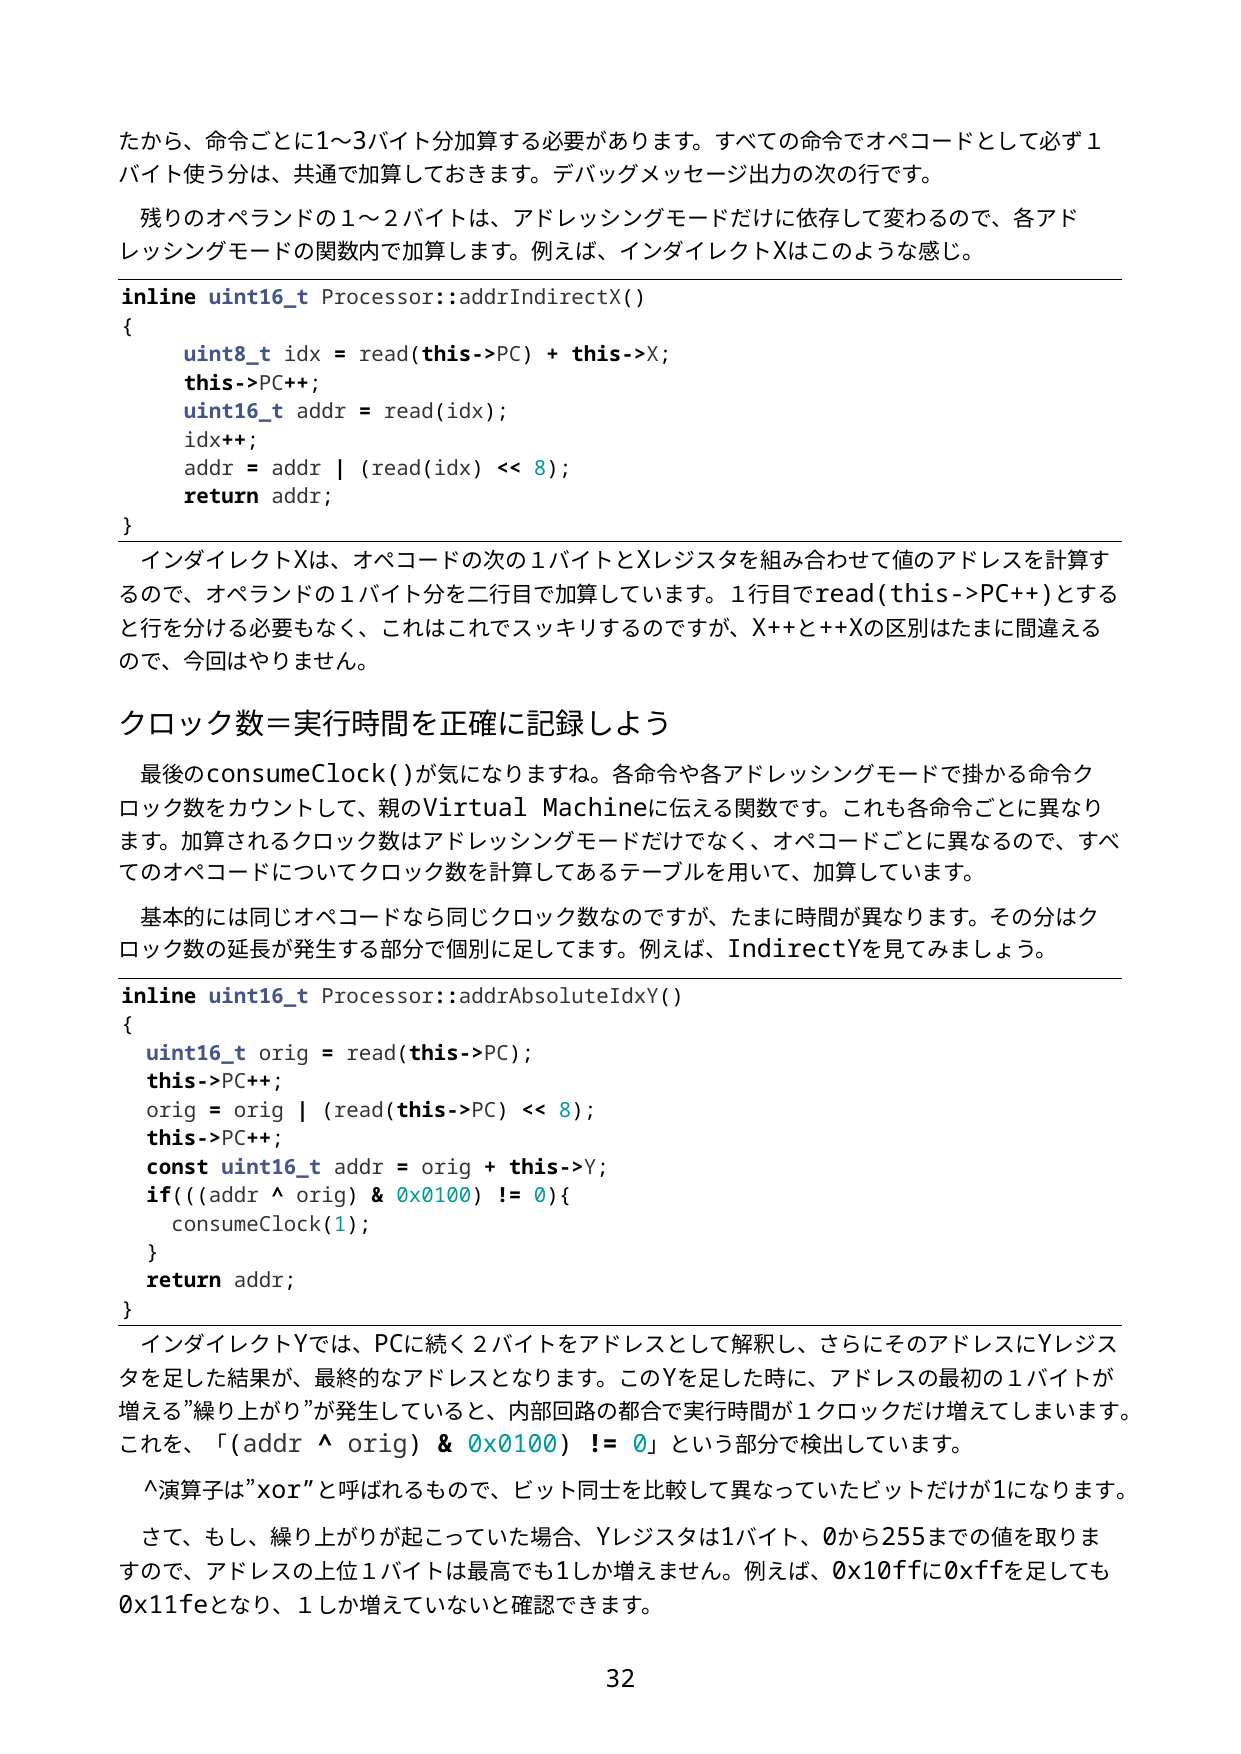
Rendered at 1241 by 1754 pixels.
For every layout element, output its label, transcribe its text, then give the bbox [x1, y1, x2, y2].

text inline uint16_t Processor::addrAbsoluteIdxY() { uint16_t orig = read(this->PC); this->PC++; orig = orig | (read(this->PC) << 8); this->PC++; const uint16_t addr = orig + this->Y; if(((addr ^ orig) & 0x0100) != 0){ consumeClock(1); } return addr; } [118, 979, 1122, 1325]
subtitle クロック数＝実行時間を正確に記録しよう [118, 701, 1122, 743]
text さて、もし、繰り上がりが起こっていた場合、Yレジスタは1バイト、0から255までの値を取りますので、アドレスの上位１バイトは最高でも1しか増えません。例えば、0x10ffに0xffを足しても0x11feとなり、１しか増えていないと確認できます。 [118, 1519, 1122, 1621]
text インダイレクトYでは、PCに続く２バイトをアドレスとして解釈し、さらにそのアドレスにYレジスタを足した結果が、最終的なアドレスとなります。このYを足した時に、アドレスの最初の１バイトが増える”繰り上がり”が発生していると、内部回路の都合で実行時間が１クロックだけ増えてしまいます。これを、「(addr ^ orig) & 0x0100) != 0」という部分で検出しています。 [118, 1326, 1122, 1460]
text 残りのオペランドの１～２バイトは、アドレッシングモードだけに依存して変わるので、各アドレッシングモードの関数内で加算します。例えば、インダイレクトXはこのような感じ。 [118, 201, 1122, 267]
text インダイレクトXは、オペコードの次の１バイトとXレジスタを組み合わせて値のアドレスを計算するので、オペランドの１バイト分を二行目で加算しています。１行目でread(this->PC++)とすると行を分ける必要もなく、これはこれでスッキリするのですが、X++と++Xの区別はたまに間違えるので、今回はやりません。 [118, 542, 1122, 676]
text inline uint16_t Processor::addrIndirectX() { uint8_t idx = read(this->PC) + this->X; this->PC++; uint16_t addr = read(idx); idx++; addr = addr | (read(idx) << 8); return addr; } [118, 280, 1122, 541]
text 最後のconsumeClock()が気になりますね。各命令や各アドレッシングモードで掛かる命令クロック数をカウントして、親のVirtual Machineに伝える関数です。これも各命令ごとに異なります。加算されるクロック数はアドレッシングモードだけでなく、オペコードごとに異なるので、すべてのオペコードについてクロック数を計算してあるテーブルを用いて、加算しています。 [118, 756, 1122, 887]
text 基本的には同じオペコードなら同じクロック数なのですが、たまに時間が異なります。その分はクロック数の延長が発生する部分で個別に足してます。例えば、IndirectYを見てみましょう。 [118, 899, 1122, 965]
text ^演算子は”xor”と呼ばれるもので、ビット同士を比較して異なっていたビットだけが1になります。 [118, 1472, 1122, 1506]
text たから、命令ごとに1～3バイト分加算する必要があります。すべての命令でオペコードとして必ず１バイト使う分は、共通で加算しておきます。デバッグメッセージ出力の次の行です。 [118, 123, 1122, 188]
